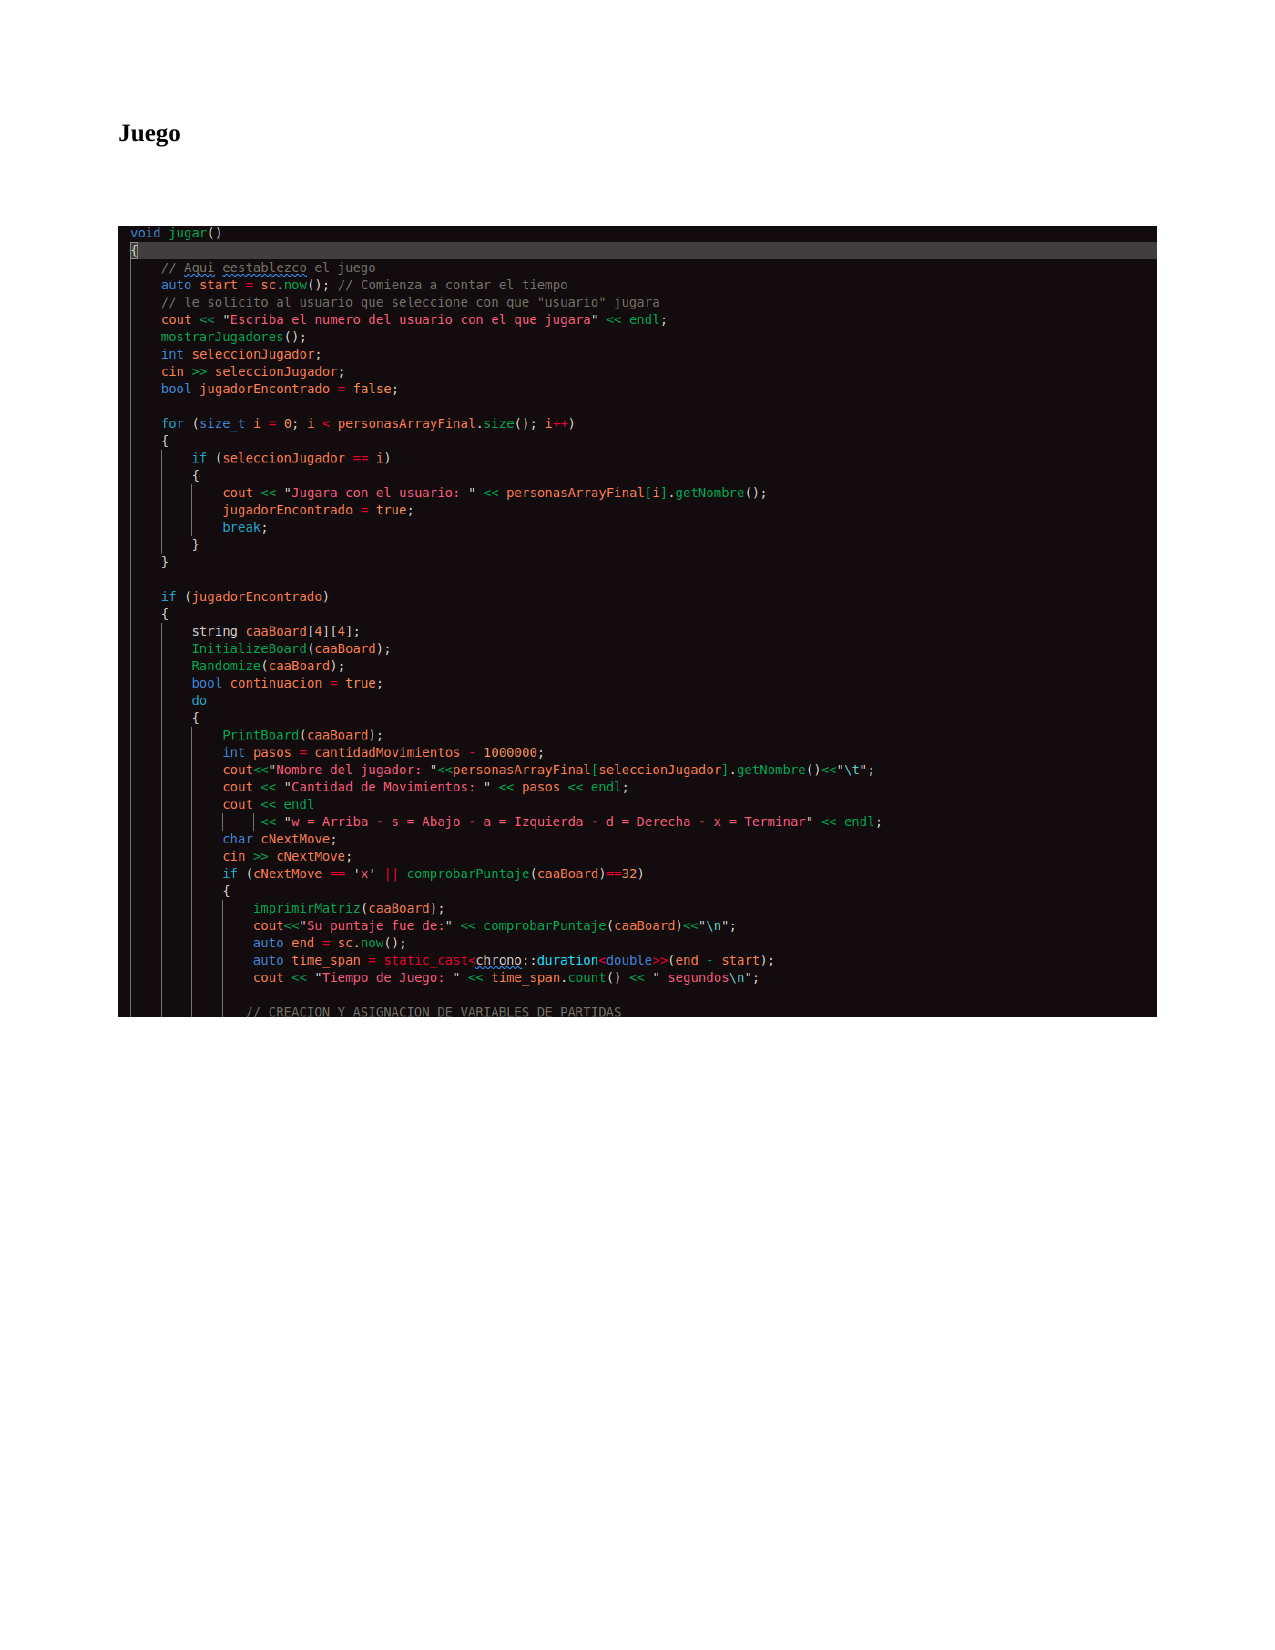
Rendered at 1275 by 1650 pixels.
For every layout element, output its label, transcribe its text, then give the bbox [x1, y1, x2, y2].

picture [118, 226, 1157, 1017]
text Juego [118, 118, 1157, 147]
